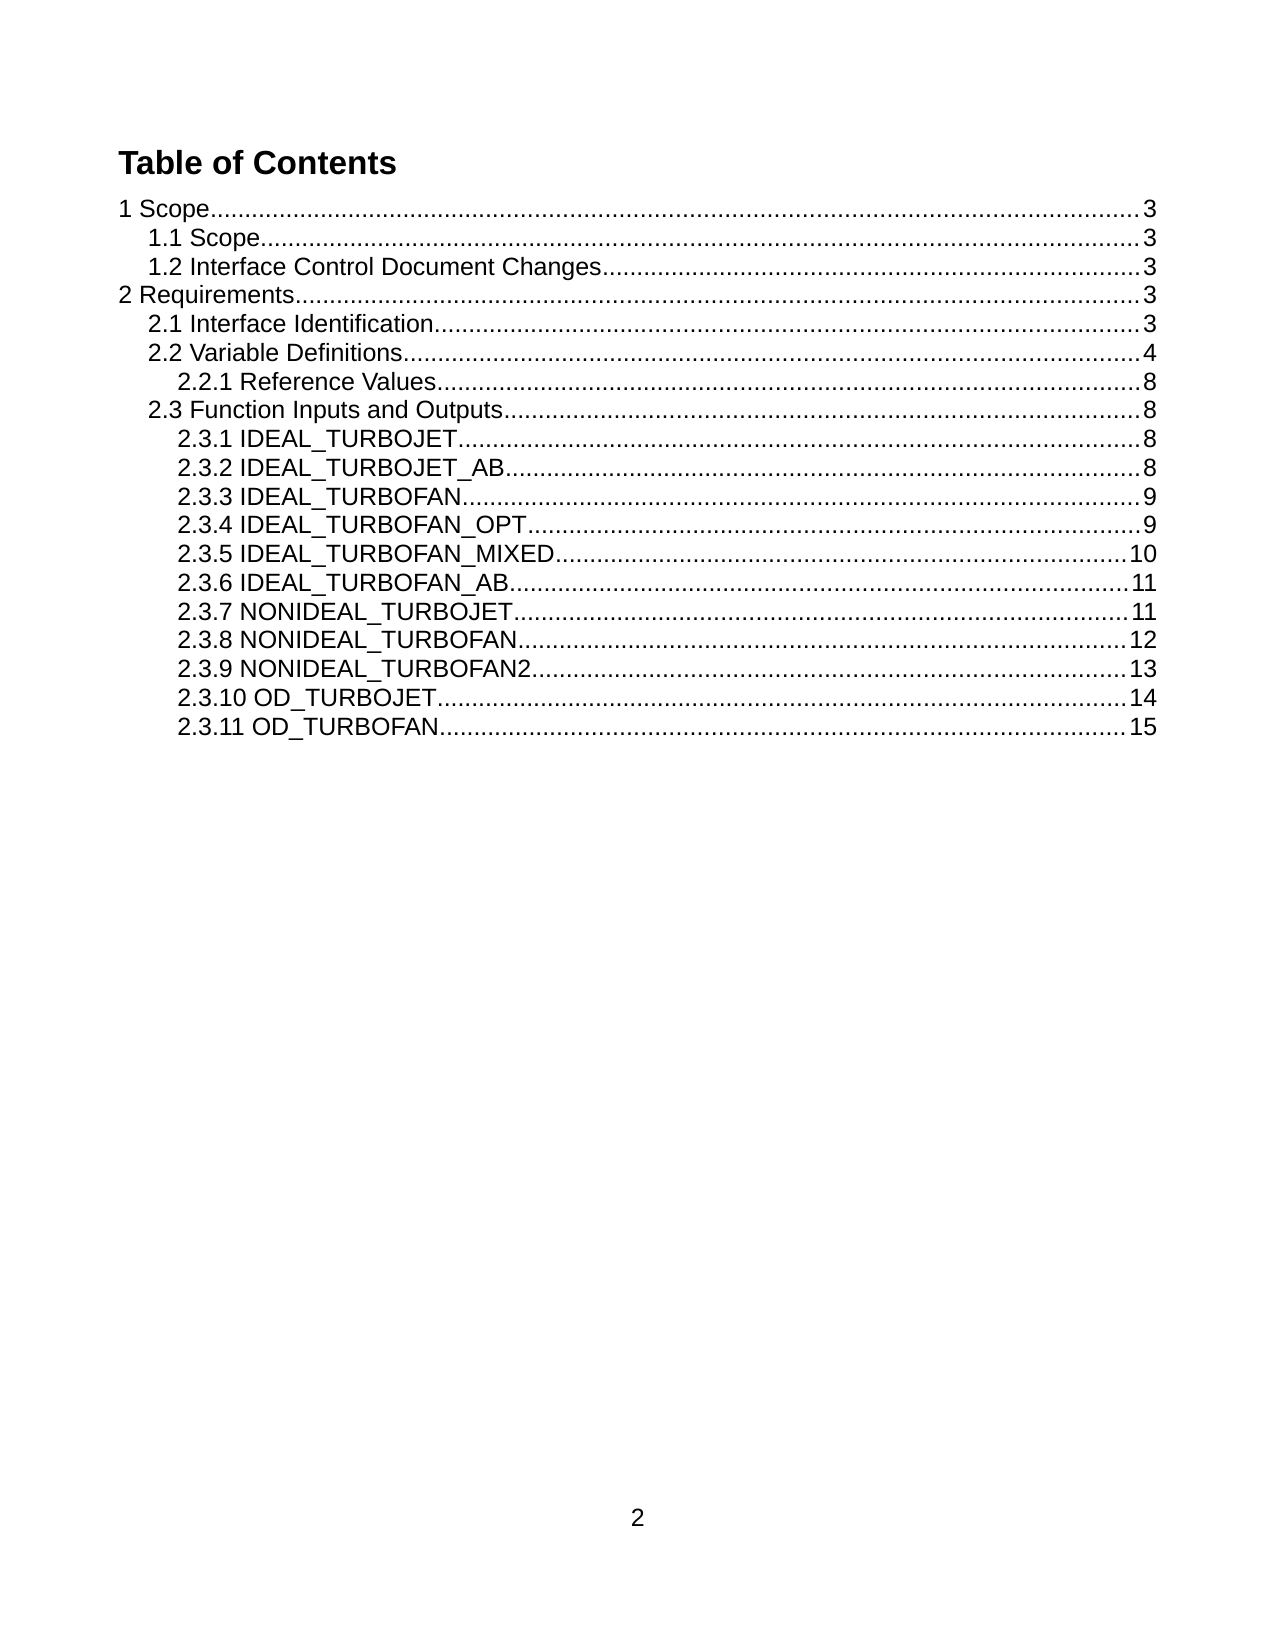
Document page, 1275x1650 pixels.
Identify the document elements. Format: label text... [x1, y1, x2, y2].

text 2.3.5 IDEAL_TURBOFAN_MIXED 10 [177, 539, 1157, 568]
text 2.3.11 OD_TURBOFAN 15 [177, 712, 1157, 740]
text 2.3.8 NONIDEAL_TURBOFAN 12 [177, 625, 1157, 654]
text 2.2.1 Reference Values 8 [177, 367, 1157, 395]
subtitle Table of Contents [118, 143, 1157, 182]
text 2.3 Function Inputs and Outputs 8 [148, 395, 1157, 424]
text 2.3.4 IDEAL_TURBOFAN_OPT 9 [177, 510, 1157, 539]
text 1 Scope 3 [118, 194, 1157, 223]
text 2.3.9 NONIDEAL_TURBOFAN2 13 [177, 654, 1157, 683]
text 2.3.1 IDEAL_TURBOJET 8 [177, 424, 1157, 453]
text 2 Requirements 3 [118, 280, 1157, 309]
text 2.3.6 IDEAL_TURBOFAN_AB 11 [177, 568, 1157, 597]
text 2.3.10 OD_TURBOJET 14 [177, 683, 1157, 712]
text 2.3.3 IDEAL_TURBOFAN 9 [177, 482, 1157, 510]
text 2.1 Interface Identification 3 [148, 309, 1157, 338]
text 2.2 Variable Definitions 4 [148, 338, 1157, 367]
text 2.3.7 NONIDEAL_TURBOJET 11 [177, 597, 1157, 625]
text 1.1 Scope 3 [148, 223, 1157, 252]
text 1.2 Interface Control Document Changes 3 [148, 252, 1157, 280]
text 2.3.2 IDEAL_TURBOJET_AB 8 [177, 453, 1157, 482]
